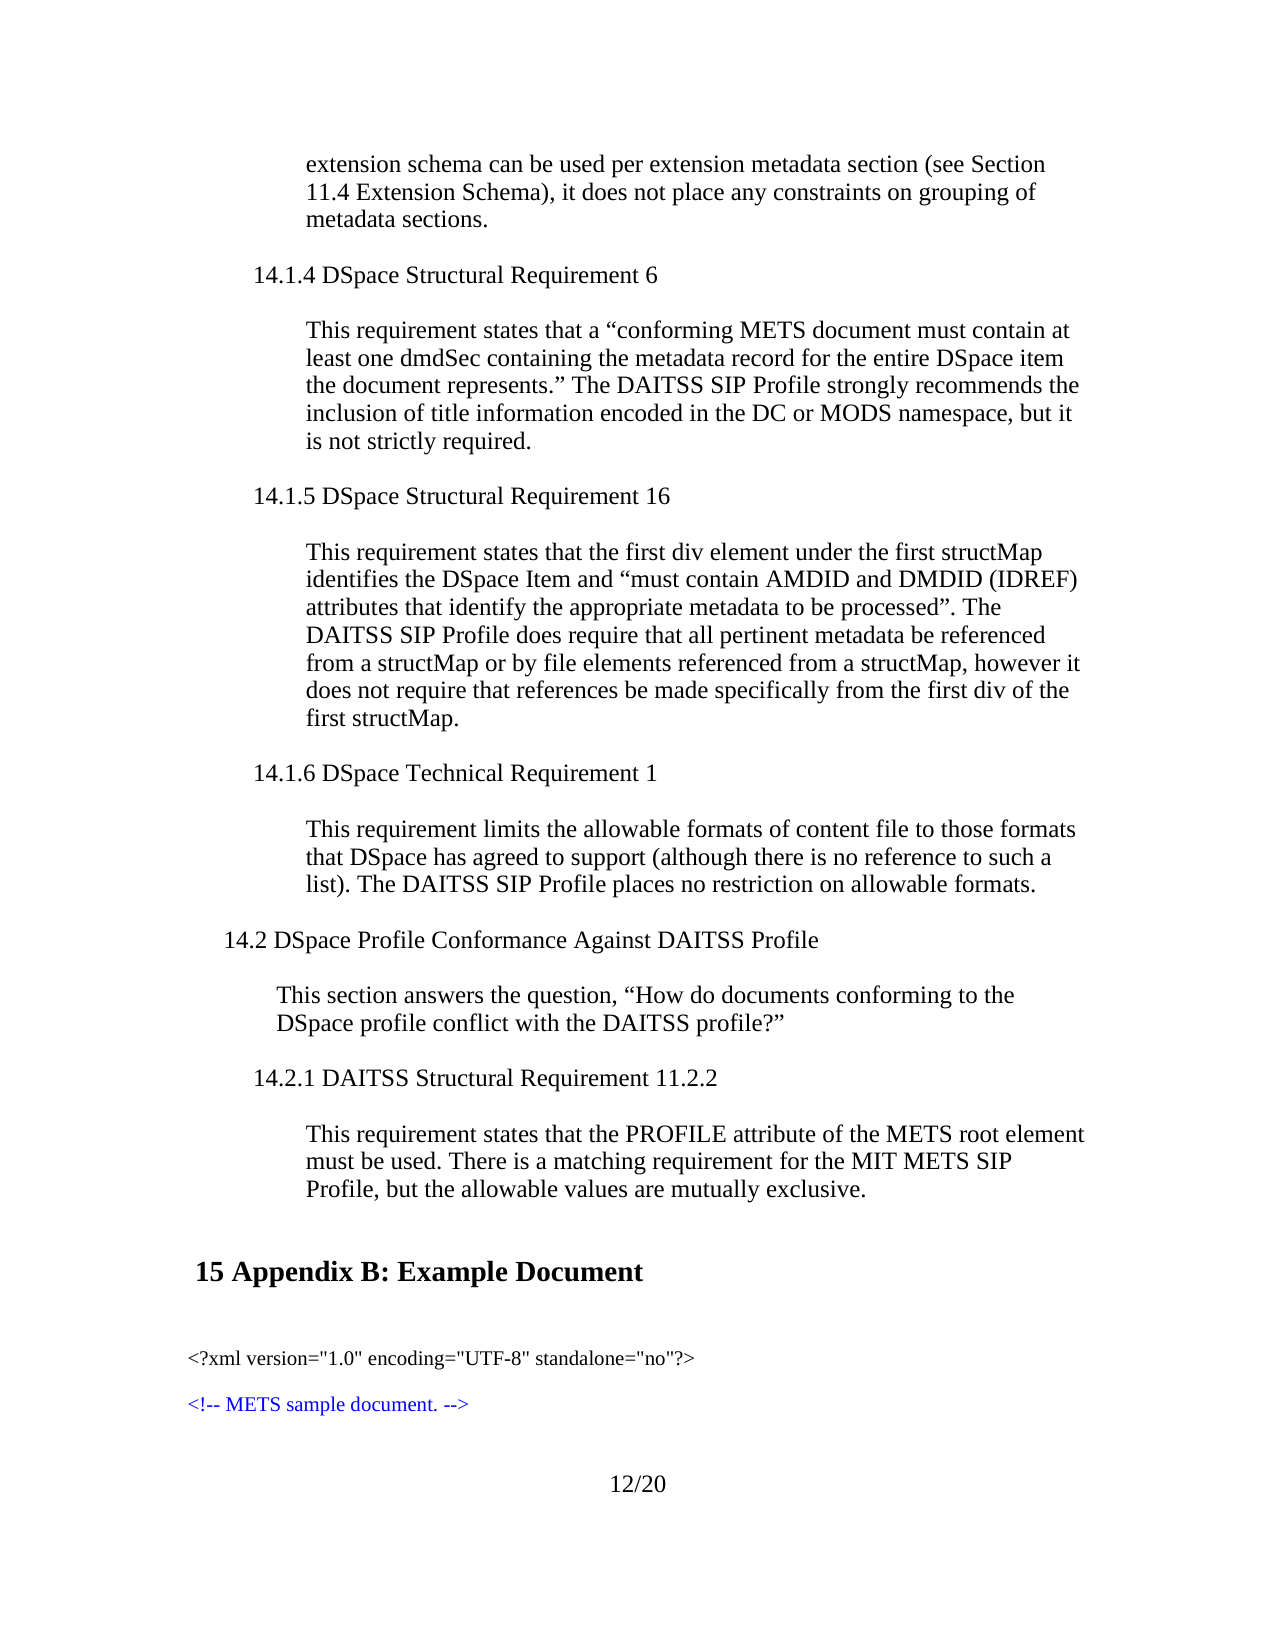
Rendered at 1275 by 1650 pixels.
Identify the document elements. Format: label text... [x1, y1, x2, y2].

list DSpace Structural Requirement 6 [247, 261, 1087, 288]
list This requirement states that the first div element under the first structMap identifies the DSpace Item and “must contain AMDID and DMDID (IDREF) attributes that identify the appropriate metadata to be processed”. The DAITSS SIP Profile does require that all pertinent metadata be referenced from a structMap or by file elements referenced from a structMap, however it does not require that references be made specifically from the first div of the first structMap. [276, 538, 1087, 732]
list This requirement states that a “conforming METS document must contain at least one dmdSec containing the metadata record for the entire DSpace item the document represents.” The DAITSS SIP Profile strongly recommends the inclusion of title information encoded in the DC or MODS namespace, but it is not strictly required. [276, 316, 1087, 455]
text <!-- METS sample document. --> [187, 1392, 1087, 1416]
list This requirement limits the allowable formats of content file to those formats that DSpace has agreed to support (although there is no reference to such a list). The DAITSS SIP Profile places no restriction on allowable formats. [276, 815, 1087, 898]
list DAITSS Structural Requirement 11.2.2 [247, 1064, 1087, 1092]
list DSpace Technical Requirement 1 [247, 759, 1087, 787]
list DSpace Profile Conformance Against DAITSS Profile [217, 926, 1087, 953]
text <?xml version="1.0" encoding="UTF-8" standalone="no"?> [187, 1346, 1087, 1369]
list This section answers the question, “How do documents conforming to the DSpace profile conflict with the DAITSS profile?” [247, 981, 1087, 1037]
list DSpace Structural Requirement 16 [247, 482, 1087, 510]
list extension schema can be used per extension metadata section (see Section 11.4 Extension Schema), it does not place any constraints on grouping of metadata sections. [276, 150, 1087, 233]
list This requirement states that the PROFILE attribute of the METS root element must be used. There is a matching requirement for the MIT METS SIP Profile, but the allowable values are mutually exclusive. [276, 1120, 1087, 1203]
subtitle Appendix B: Example Document [187, 1256, 1087, 1288]
